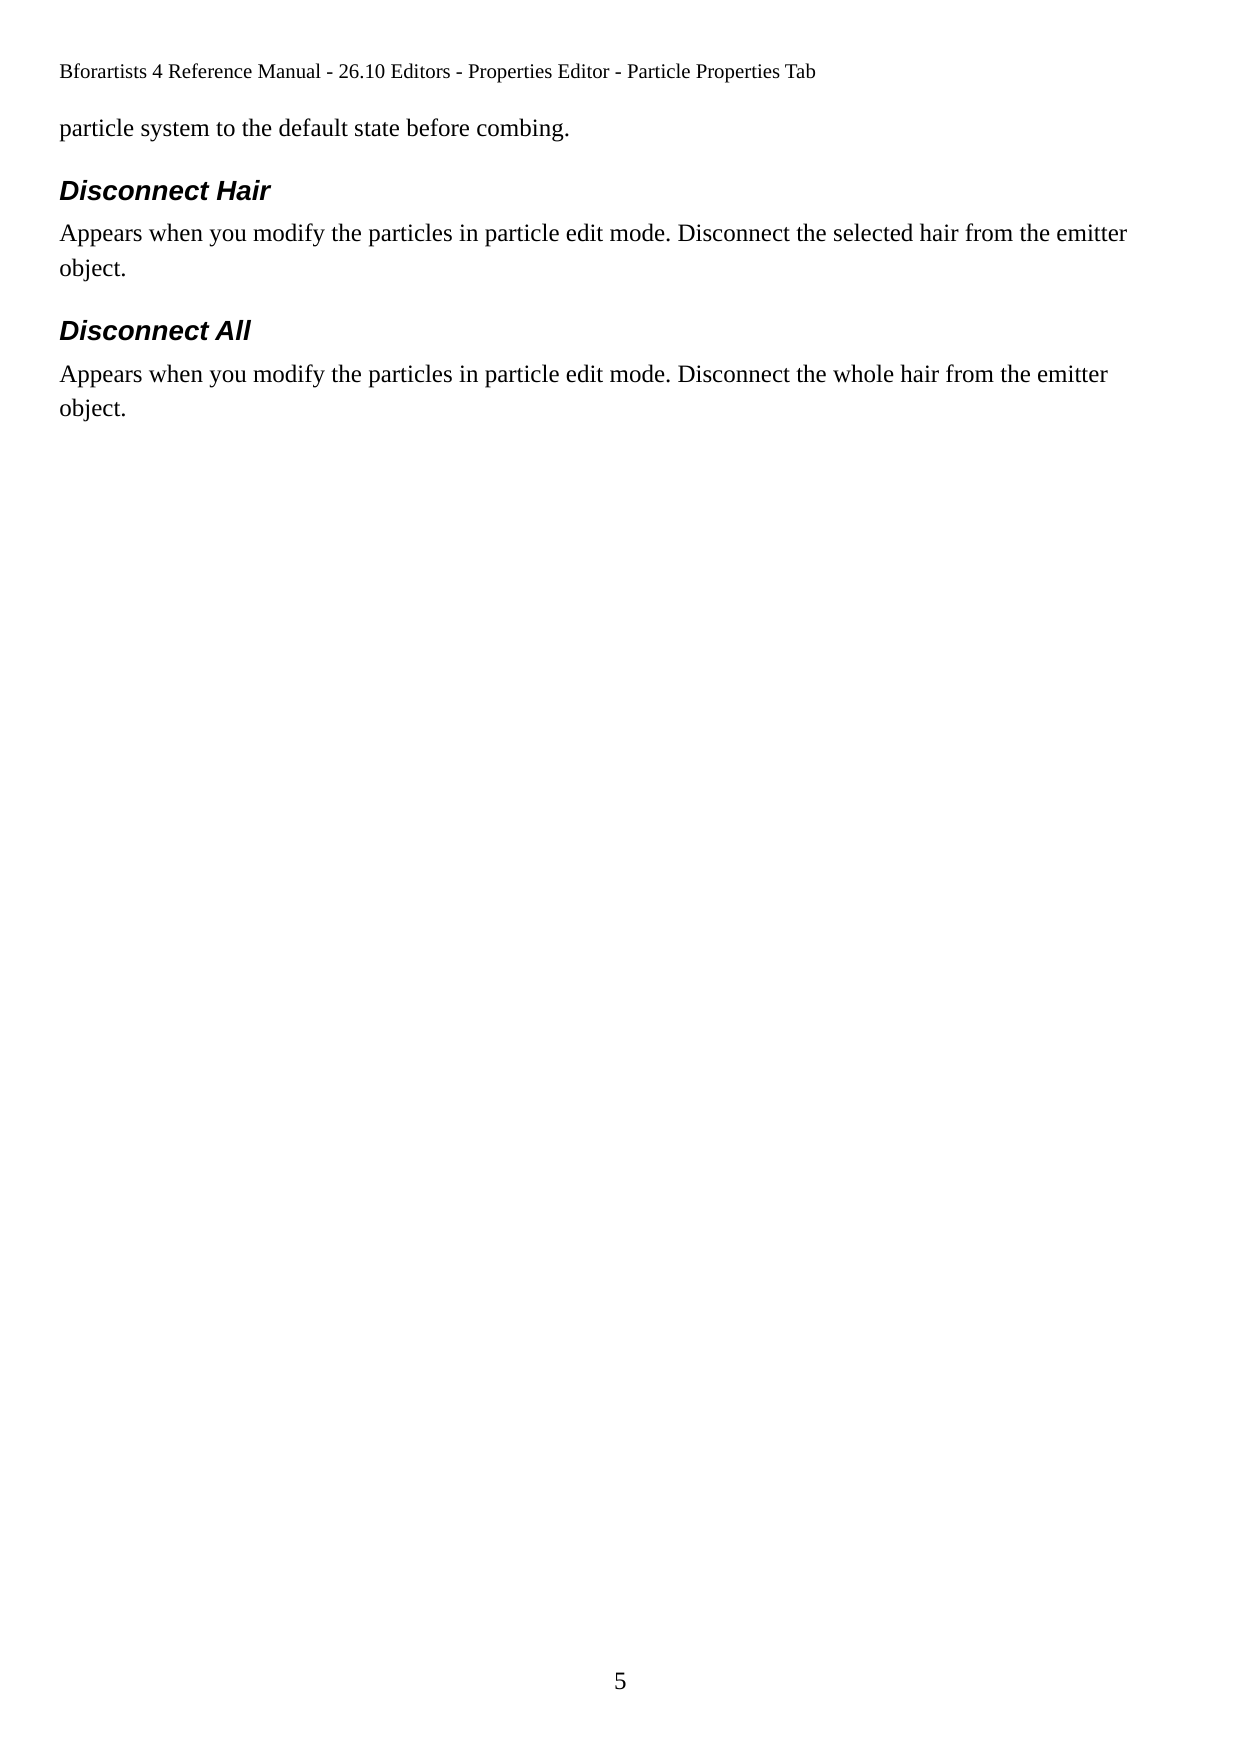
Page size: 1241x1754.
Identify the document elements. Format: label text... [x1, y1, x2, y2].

text Appears when you modify the particles in particle edit mode. Disconnect the selected hair from the emitter object. [59, 218, 1181, 282]
subtitle Disconnect All [59, 314, 1181, 346]
subtitle Disconnect Hair [59, 174, 1181, 206]
text particle system to the default state before combing. [59, 113, 1181, 141]
text Appears when you modify the particles in particle edit mode. Disconnect the whole hair from the emitter object. [59, 359, 1181, 422]
